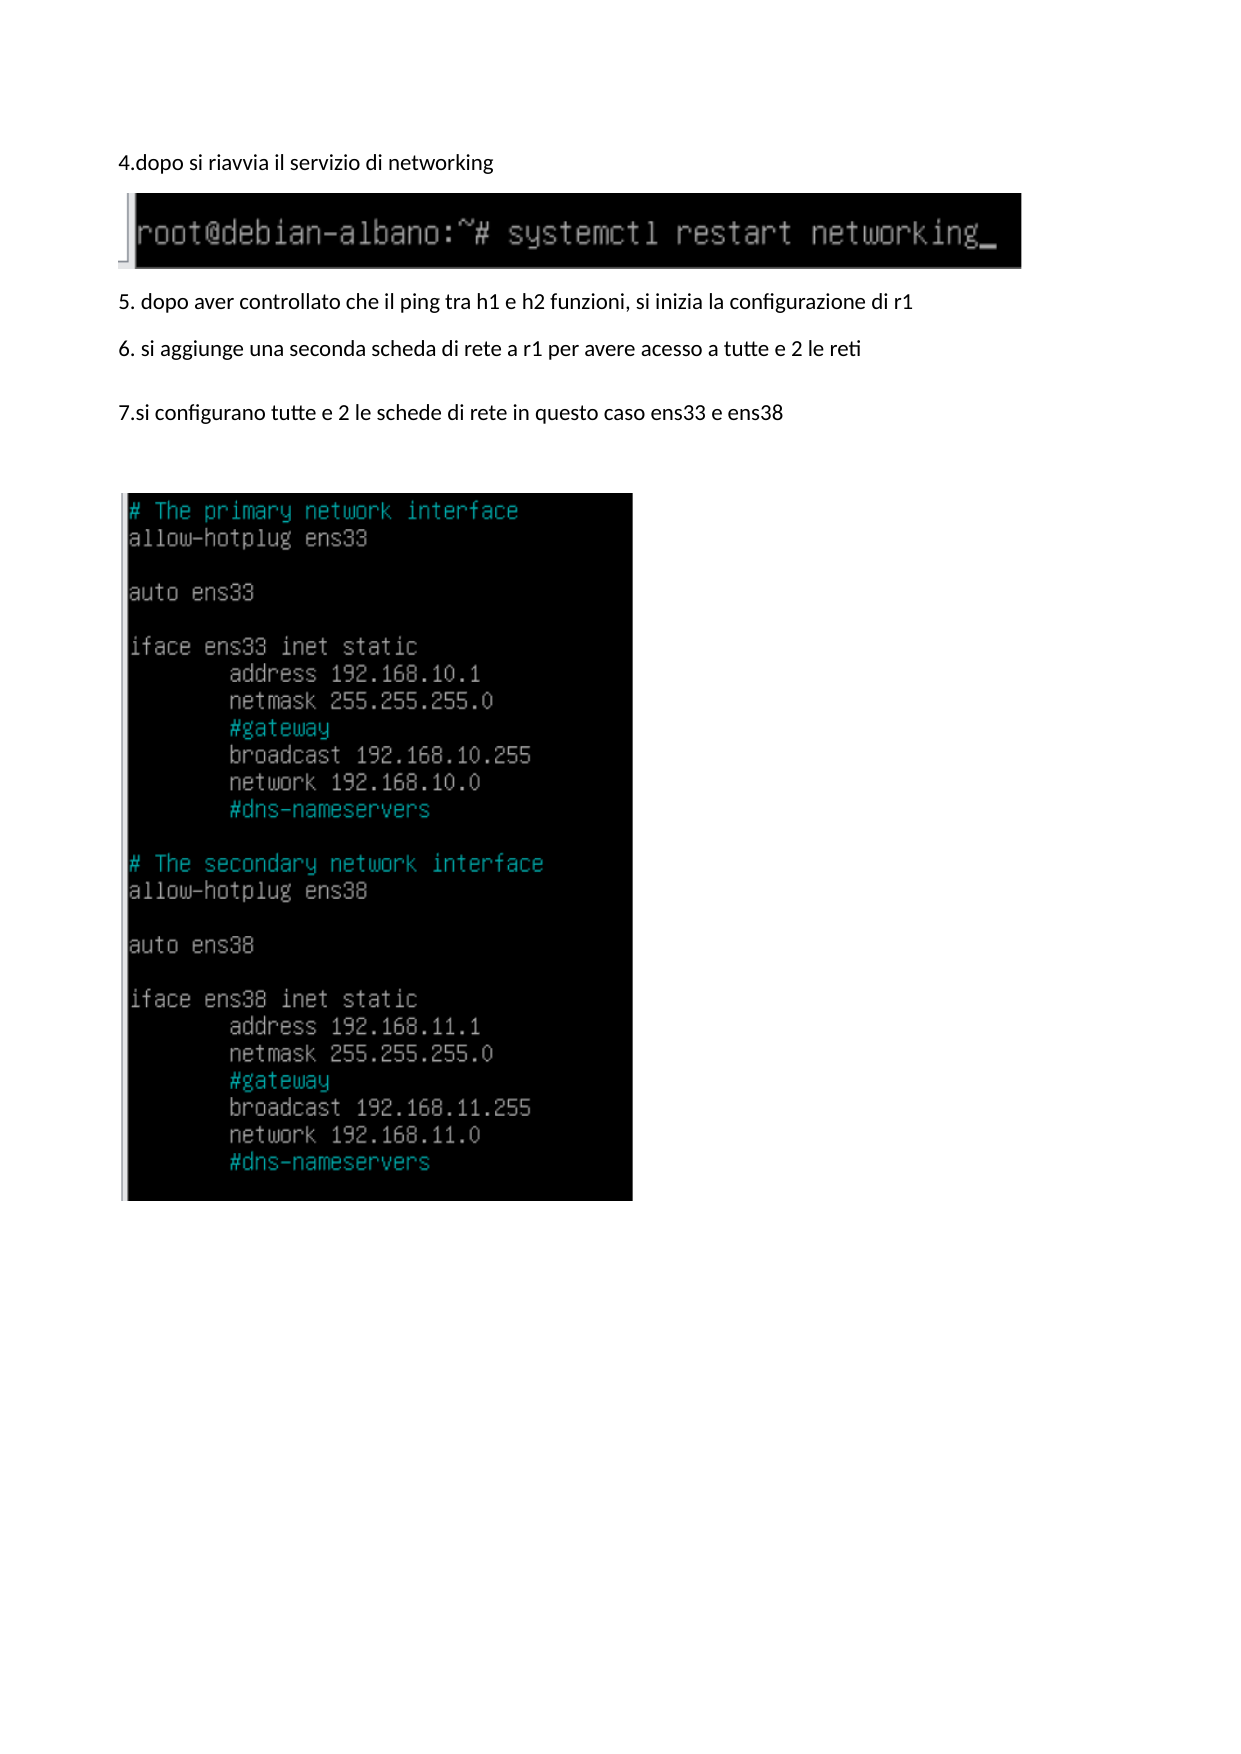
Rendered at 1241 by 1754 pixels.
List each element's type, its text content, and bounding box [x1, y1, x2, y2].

picture [118, 493, 633, 1201]
text 7.si configurano tutte e 2 le schede di rete in questo caso ens33 e ens38 [118, 398, 1122, 426]
text 4.dopo si riavvia il servizio di networking [118, 148, 1122, 176]
text 6. si aggiunge una seconda scheda di rete a r1 per avere acesso a tutte e 2 le reti [118, 334, 1122, 362]
picture [118, 193, 1022, 269]
text 5. dopo aver controllato che il ping tra h1 e h2 funzioni, si inizia la configurazione di r1 [118, 287, 1122, 315]
